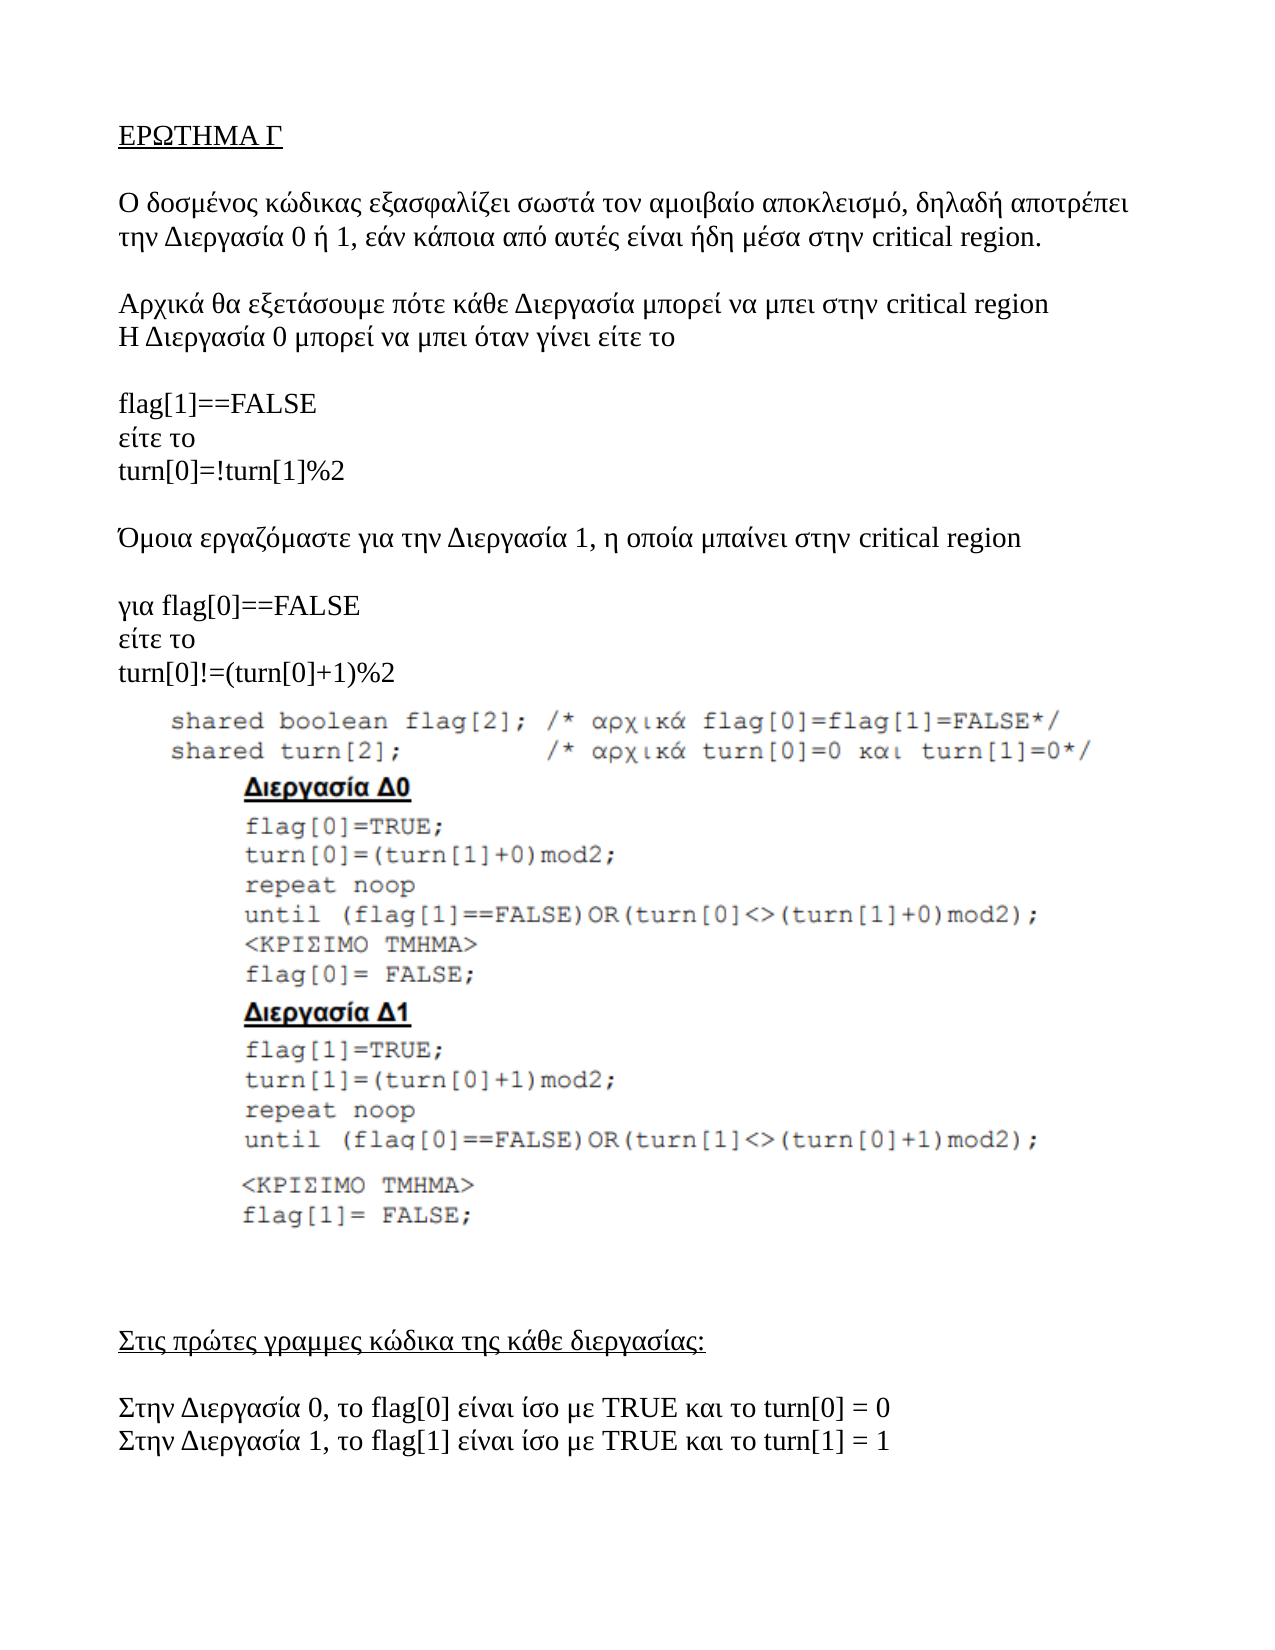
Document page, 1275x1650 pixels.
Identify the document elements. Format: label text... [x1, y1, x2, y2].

text είτε το [118, 621, 1157, 655]
text Όμοια εργαζόμαστε για την Διεργασία 1, η οποία μπαίνει στην critical region [118, 521, 1157, 554]
text turn[0]=!turn[1]%2 [118, 453, 1157, 487]
text Η Διεργασία 0 μπορεί να μπει όταν γίνει είτε το [118, 319, 1157, 353]
text Ο δοσμένος κώδικας εξασφαλίζει σωστά τον αμοιβαίο αποκλεισμό, δηλαδή αποτρέπει την Διεργασία 0 ή 1, εάν κάποια από αυτές είναι ήδη μέσα στην critical region. [118, 185, 1157, 252]
text Στην Διεργασία 1, το flag[1] είναι ίσο με TRUE και το turn[1] = 1 [118, 1423, 1157, 1457]
text turn[0]!=(turn[0]+1)%2 [118, 655, 1157, 688]
text για flag[0]==FALSE [118, 588, 1157, 621]
text flag[1]==FALSE [118, 386, 1157, 420]
text Στην Διεργασία 0, το flag[0] είναι ίσο με TRUE και το turn[0] = 0 [118, 1390, 1157, 1423]
text Αρχικά θα εξετάσουμε πότε κάθε Διεργασία μπορεί να μπει στην critical region [118, 286, 1157, 319]
text Στις πρώτες γραμμες κώδικα της κάθε διεργασίας: [118, 1323, 1157, 1356]
text ΕΡΩΤΗΜΑ Γ [118, 118, 1157, 152]
text είτε το [118, 420, 1157, 453]
